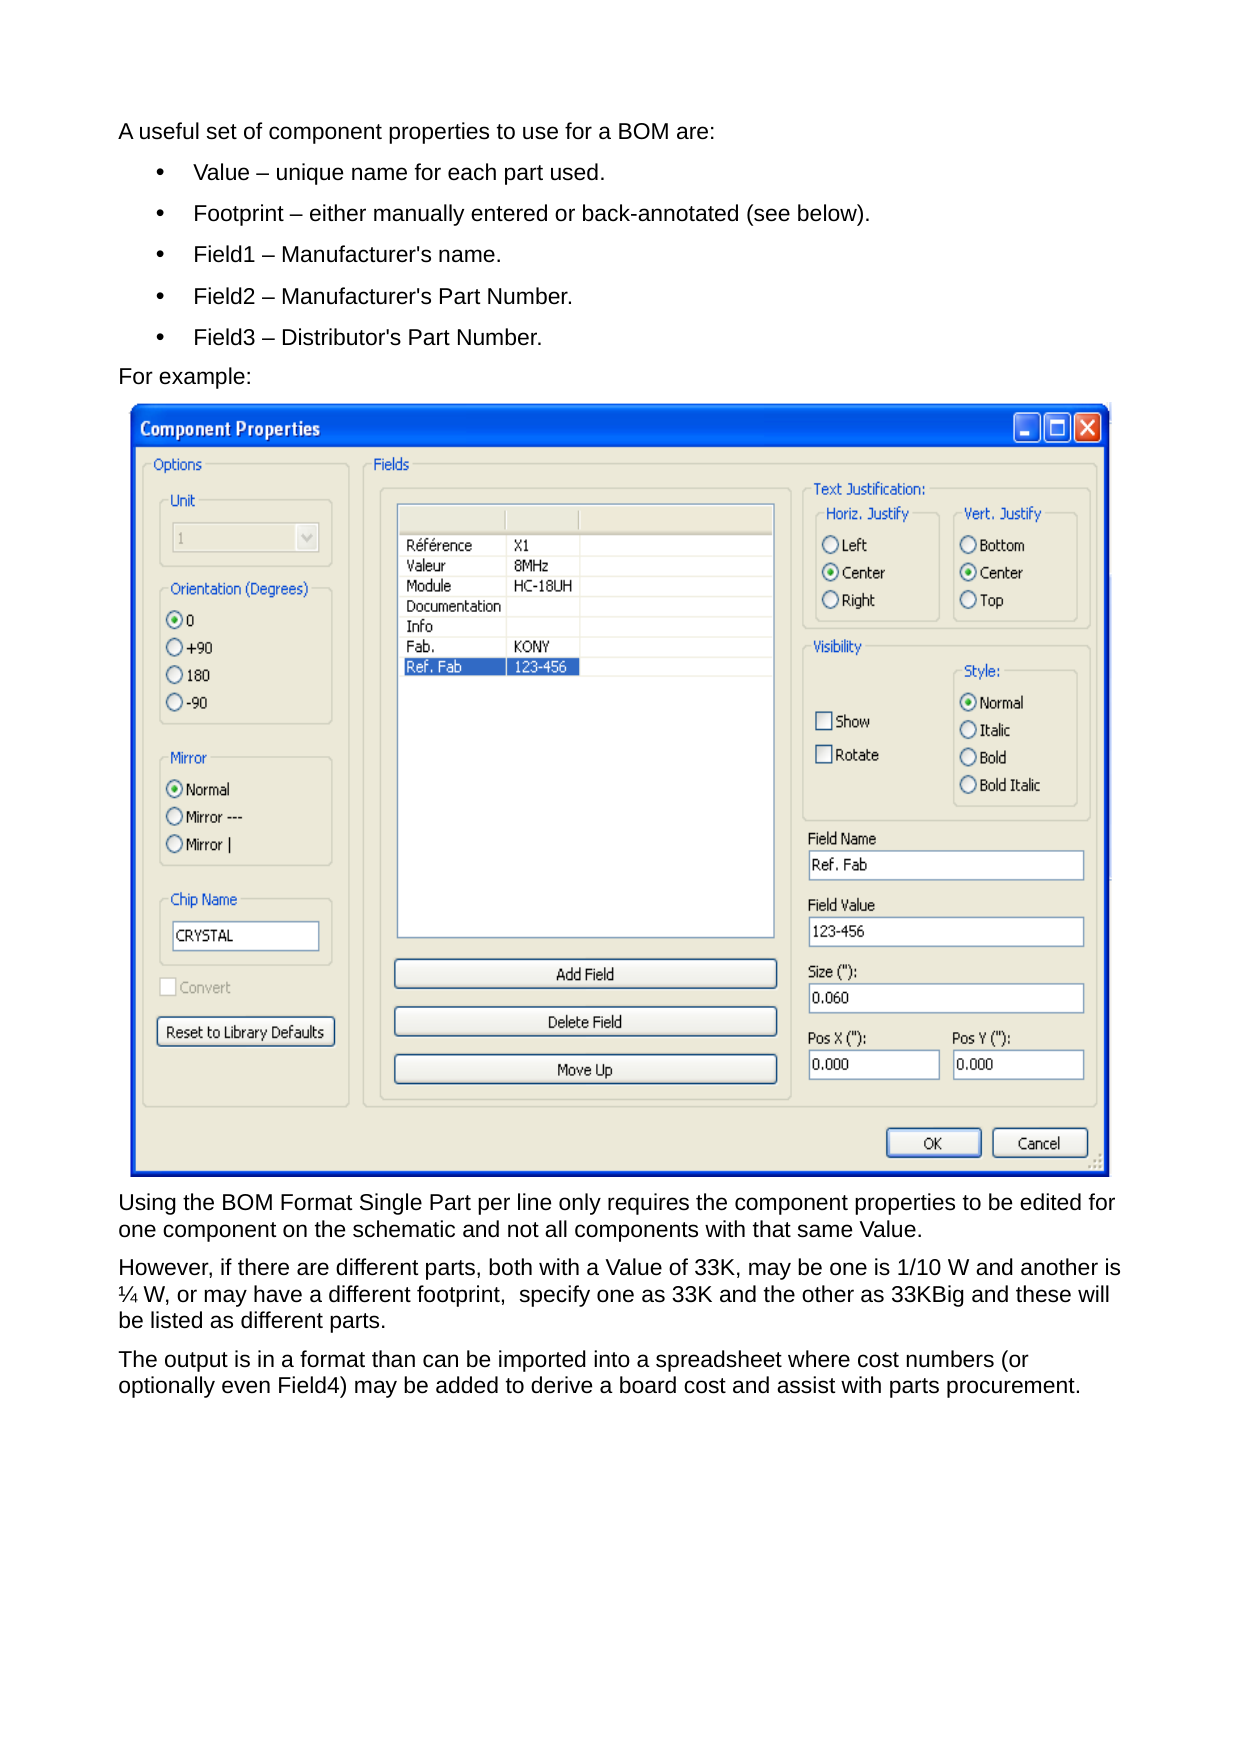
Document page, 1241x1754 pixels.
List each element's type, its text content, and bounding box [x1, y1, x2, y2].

text The output is in a format than can be imported into a spreadsheet where cost numbers (or optionally even Field4) may be added to derive a board cost and assist with parts procurement. [118, 1346, 1122, 1399]
text Using the BOM Format Single Part per line only requires the component properties to be edited for one component on the schematic and not all components with that same Value. [118, 1189, 1122, 1242]
picture [128, 402, 1112, 1177]
text However, if there are different parts, both with a Value of 33K, may be one is 1/10 W and another is ¼ W, or may have a different footprint, specify one as 33K and the other as 33KBig and these will be listed as different parts. [118, 1254, 1122, 1333]
text For example: [118, 363, 1122, 389]
list Field2 – Manufacturer's Part Number. [156, 281, 1122, 309]
list Field1 – Manufacturer's name. [156, 239, 1122, 268]
list Field3 – Distributor's Part Number. [156, 322, 1122, 351]
list Value – unique name for each part used. [156, 157, 1122, 186]
text A useful set of component properties to use for a BOM are: [118, 118, 1122, 144]
list Footprint – either manually entered or back-annotated (see below). [156, 198, 1122, 227]
